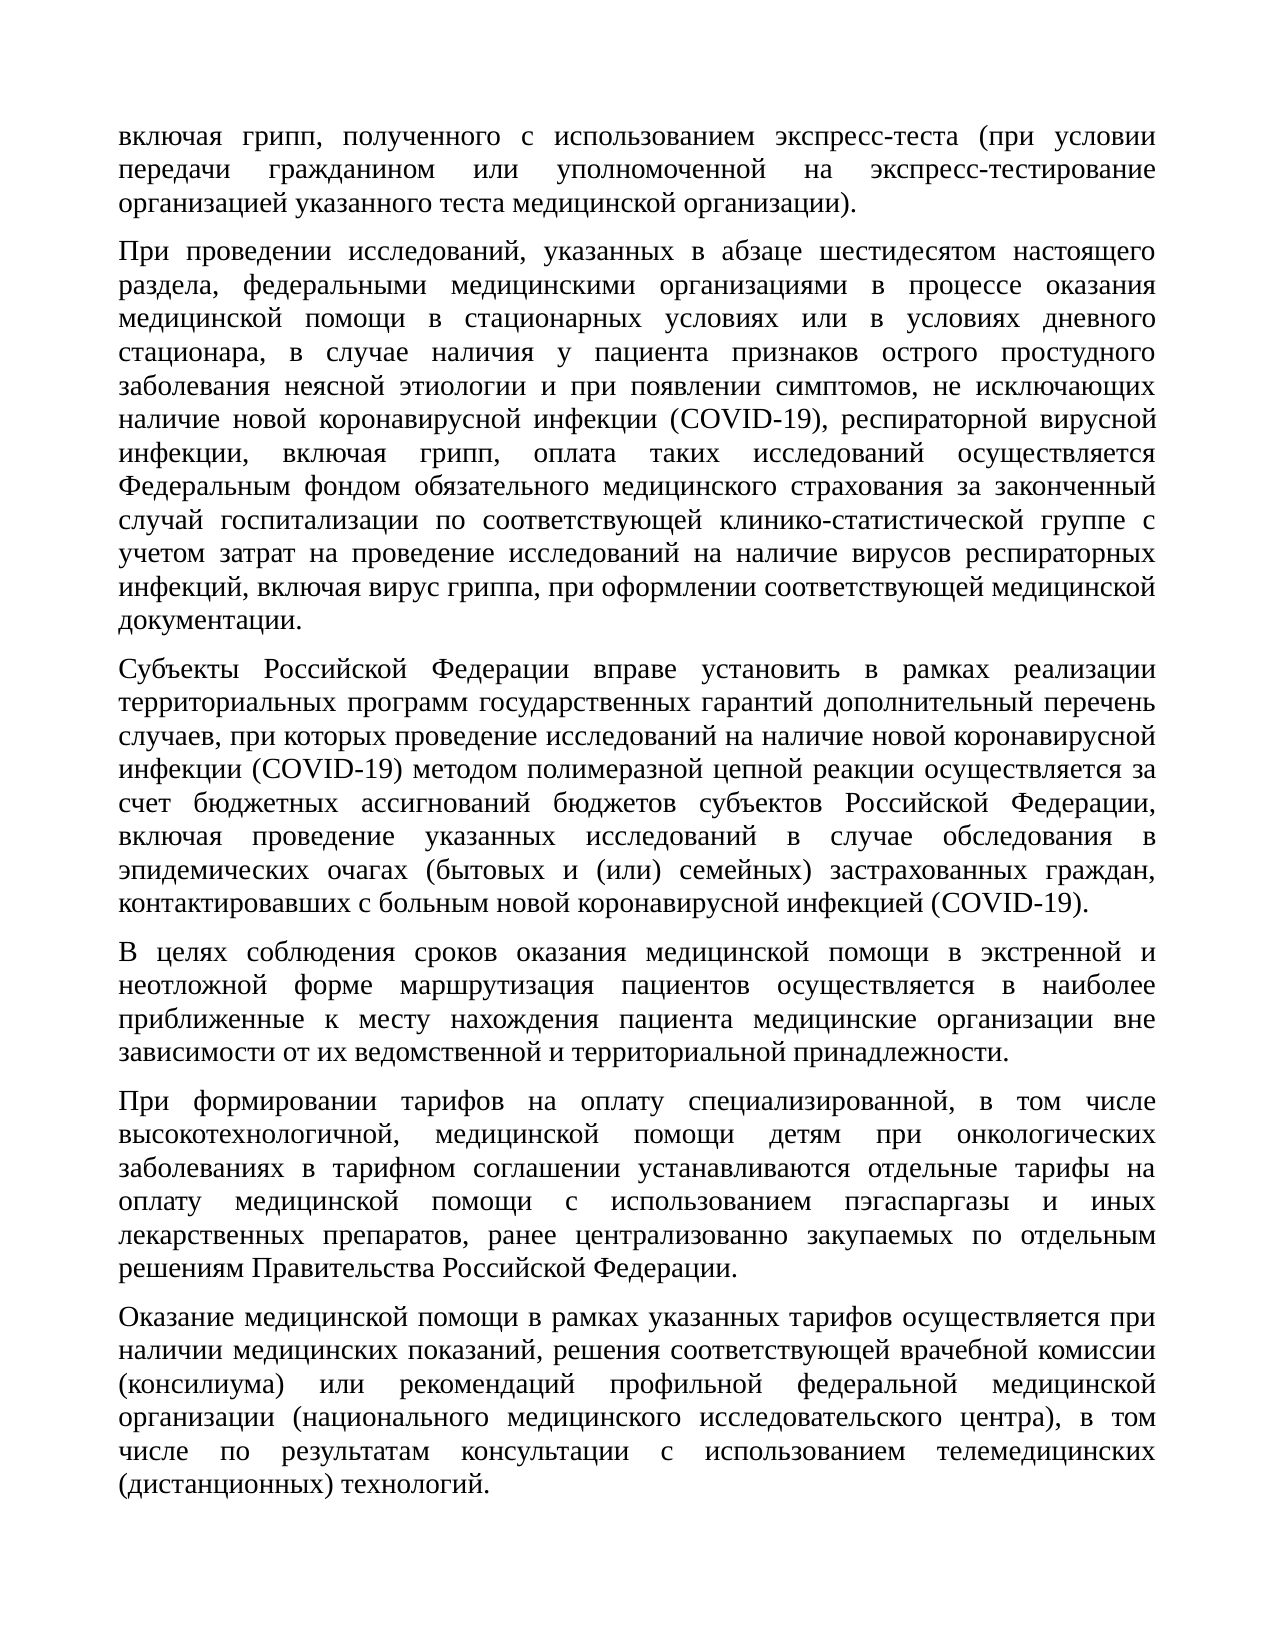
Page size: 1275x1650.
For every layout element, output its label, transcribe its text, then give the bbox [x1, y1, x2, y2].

text Субъекты Российской Федерации вправе установить в рамках реализации территориальных программ государственных гарантий дополнительный перечень случаев, при которых проведение исследований на наличие новой коронавирусной инфекции (COVID-19) методом полимеразной цепной реакции осуществляется за счет бюджетных ассигнований бюджетов субъектов Российской Федерации, включая проведение указанных исследований в случае обследования в эпидемических очагах (бытовых и (или) семейных) застрахованных граждан, контактировавших с больным новой коронавирусной инфекцией (COVID-19). [118, 651, 1157, 919]
text Оказание медицинской помощи в рамках указанных тарифов осуществляется при наличии медицинских показаний, решения соответствующей врачебной комиссии (консилиума) или рекомендаций профильной федеральной медицинской организации (национального медицинского исследовательского центра), в том числе по результатам консультации с использованием телемедицинских (дистанционных) технологий. [118, 1299, 1157, 1500]
text При проведении исследований, указанных в абзаце шестидесятом настоящего раздела, федеральными медицинскими организациями в процессе оказания медицинской помощи в стационарных условиях или в условиях дневного стационара, в случае наличия у пациента признаков острого простудного заболевания неясной этиологии и при появлении симптомов, не исключающих наличие новой коронавирусной инфекции (COVID-19), респираторной вирусной инфекции, включая грипп, оплата таких исследований осуществляется Федеральным фондом обязательного медицинского страхования за законченный случай госпитализации по соответствующей клинико-статистической группе с учетом затрат на проведение исследований на наличие вирусов респираторных инфекций, включая вирус гриппа, при оформлении соответствующей медицинской документации. [118, 233, 1157, 636]
text включая грипп, полученного с использованием экспресс-теста (при условии передачи гражданином или уполномоченной на экспресс-тестирование организацией указанного теста медицинской организации). [118, 118, 1157, 219]
text При формировании тарифов на оплату специализированной, в том числе высокотехнологичной, медицинской помощи детям при онкологических заболеваниях в тарифном соглашении устанавливаются отдельные тарифы на оплату медицинской помощи с использованием пэгаспаргазы и иных лекарственных препаратов, ранее централизованно закупаемых по отдельным решениям Правительства Российской Федерации. [118, 1083, 1157, 1284]
text В целях соблюдения сроков оказания медицинской помощи в экстренной и неотложной форме маршрутизация пациентов осуществляется в наиболее приближенные к месту нахождения пациента медицинские организации вне зависимости от их ведомственной и территориальной принадлежности. [118, 934, 1157, 1068]
